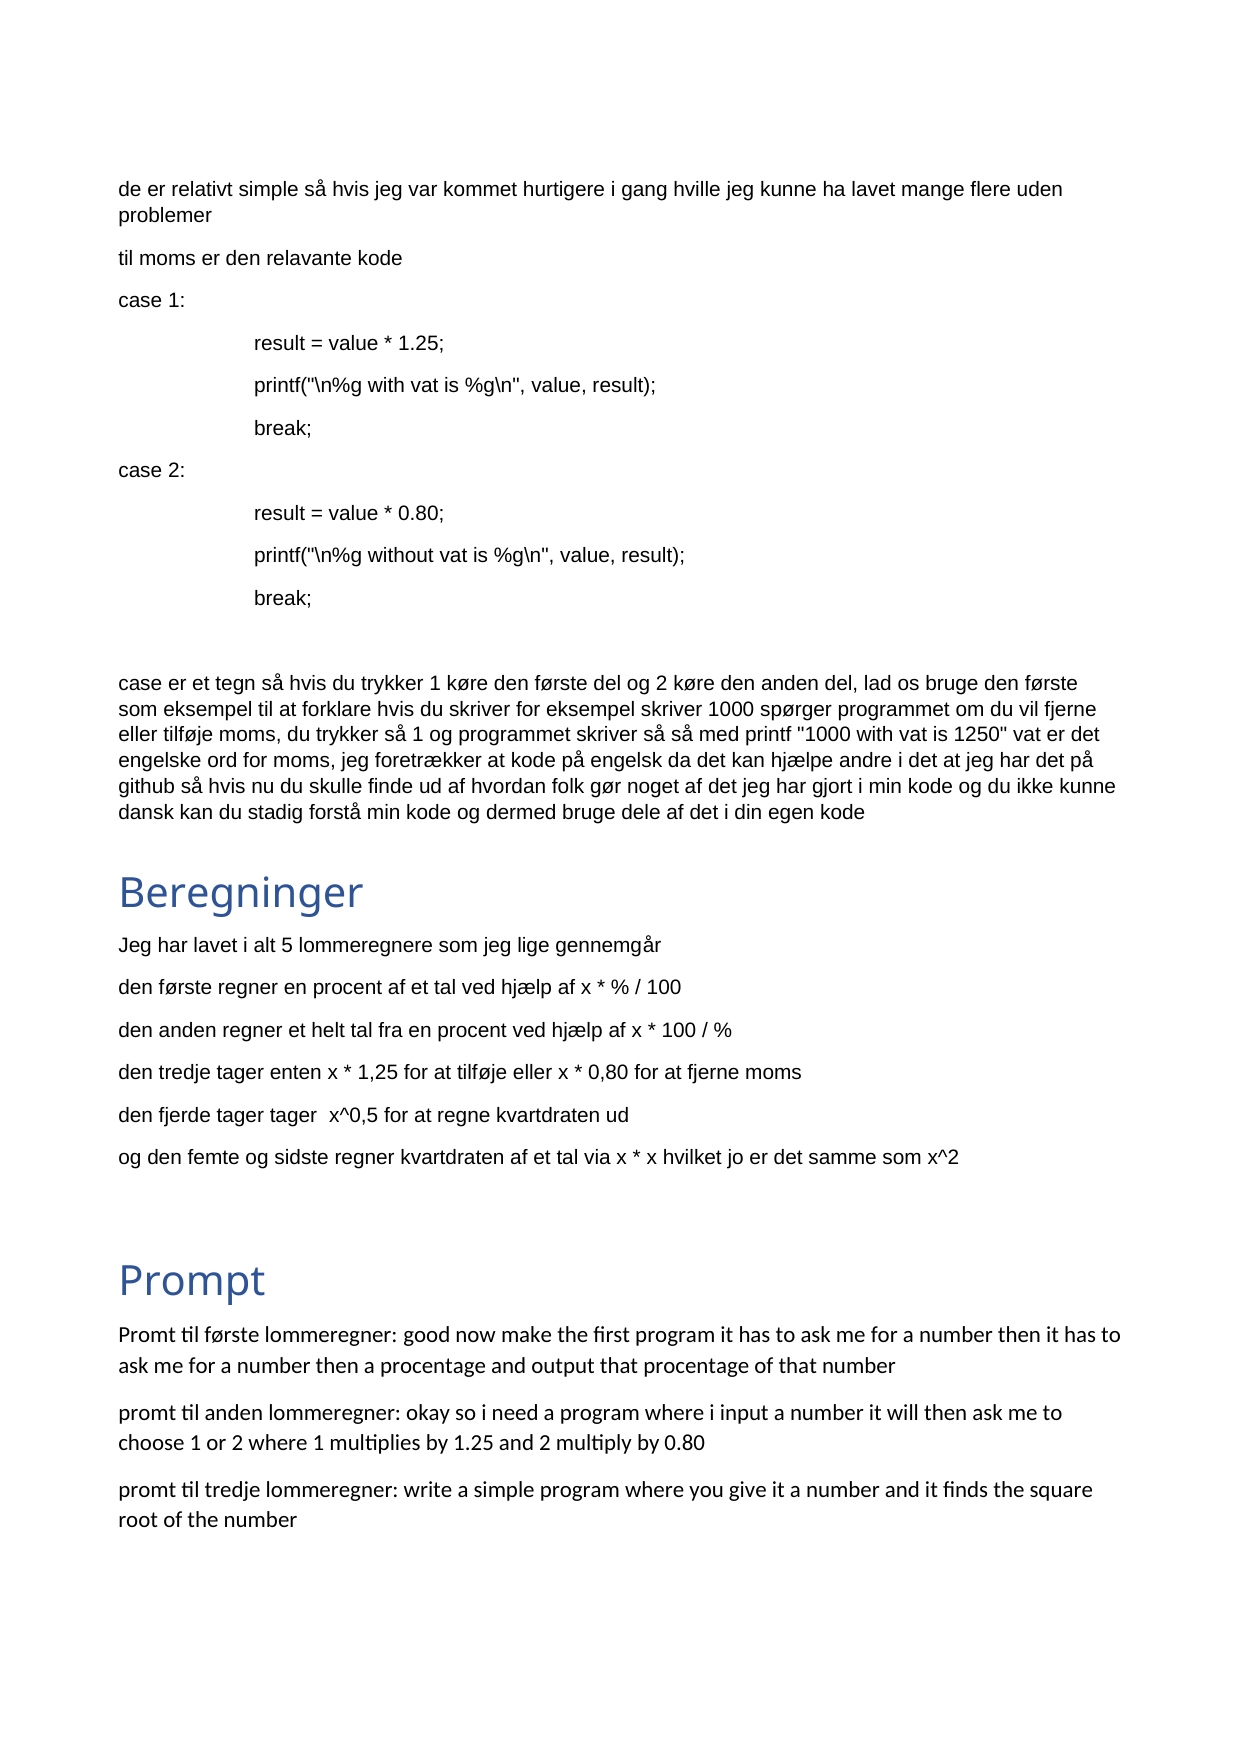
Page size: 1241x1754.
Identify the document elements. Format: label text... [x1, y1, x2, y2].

text case 2: [118, 458, 1122, 482]
text og den femte og sidste regner kvartdraten af et tal via x * x hvilket jo er det samme som x^2 [118, 1145, 1122, 1169]
text case er et tegn så hvis du trykker 1 køre den første del og 2 køre den anden del, lad os bruge den første som eksempel til at forklare hvis du skriver for eksempel skriver 1000 spørger programmet om du vil fjerne eller tilføje moms, du trykker så 1 og programmet skriver så så med printf "1000 with vat is 1250" vat er det engelske ord for moms, jeg foretrækker at kode på engelsk da det kan hjælpe andre i det at jeg har det på github så hvis nu du skulle finde ud af hvordan folk gør noget af det jeg har gjort i min kode og du ikke kunne dansk kan du stadig forstå min kode og dermed bruge dele af det i din egen kode [118, 671, 1122, 824]
subtitle Prompt [118, 1251, 1122, 1308]
text break; [118, 586, 1122, 609]
text den tredje tager enten x * 1,25 for at tilføje eller x * 0,80 for at fjerne moms [118, 1060, 1122, 1084]
text printf("\n%g with vat is %g\n", value, result); [118, 373, 1122, 397]
text den første regner en procent af et tal ved hjælp af x * % / 100 [118, 975, 1122, 999]
text promt til anden lommeregner: okay so i need a program where i input a number it will then ask me to choose 1 or 2 where 1 multiplies by 1.25 and 2 multiply by 0.80 [118, 1398, 1122, 1456]
text result = value * 1.25; [118, 331, 1122, 354]
text den fjerde tager tager x^0,5 for at regne kvartdraten ud [118, 1103, 1122, 1127]
text Jeg har lavet i alt 5 lommeregnere som jeg lige gennemgår [118, 933, 1122, 957]
text de er relativt simple så hvis jeg var kommet hurtigere i gang hville jeg kunne ha lavet mange flere uden problemer [118, 177, 1122, 227]
text printf("\n%g without vat is %g\n", value, result); [118, 543, 1122, 567]
text til moms er den relavante kode [118, 246, 1122, 269]
text promt til tredje lommeregner: write a simple program where you give it a number and it finds the square root of the number [118, 1475, 1122, 1533]
subtitle Beregninger [118, 863, 1122, 920]
text case 1: [118, 288, 1122, 312]
text Promt til første lommeregner: good now make the first program it has to ask me for a number then it has to ask me for a number then a procentage and output that procentage of that number [118, 1321, 1122, 1379]
text result = value * 0.80; [118, 501, 1122, 524]
text den anden regner et helt tal fra en procent ved hjælp af x * 100 / % [118, 1018, 1122, 1042]
text break; [118, 416, 1122, 439]
